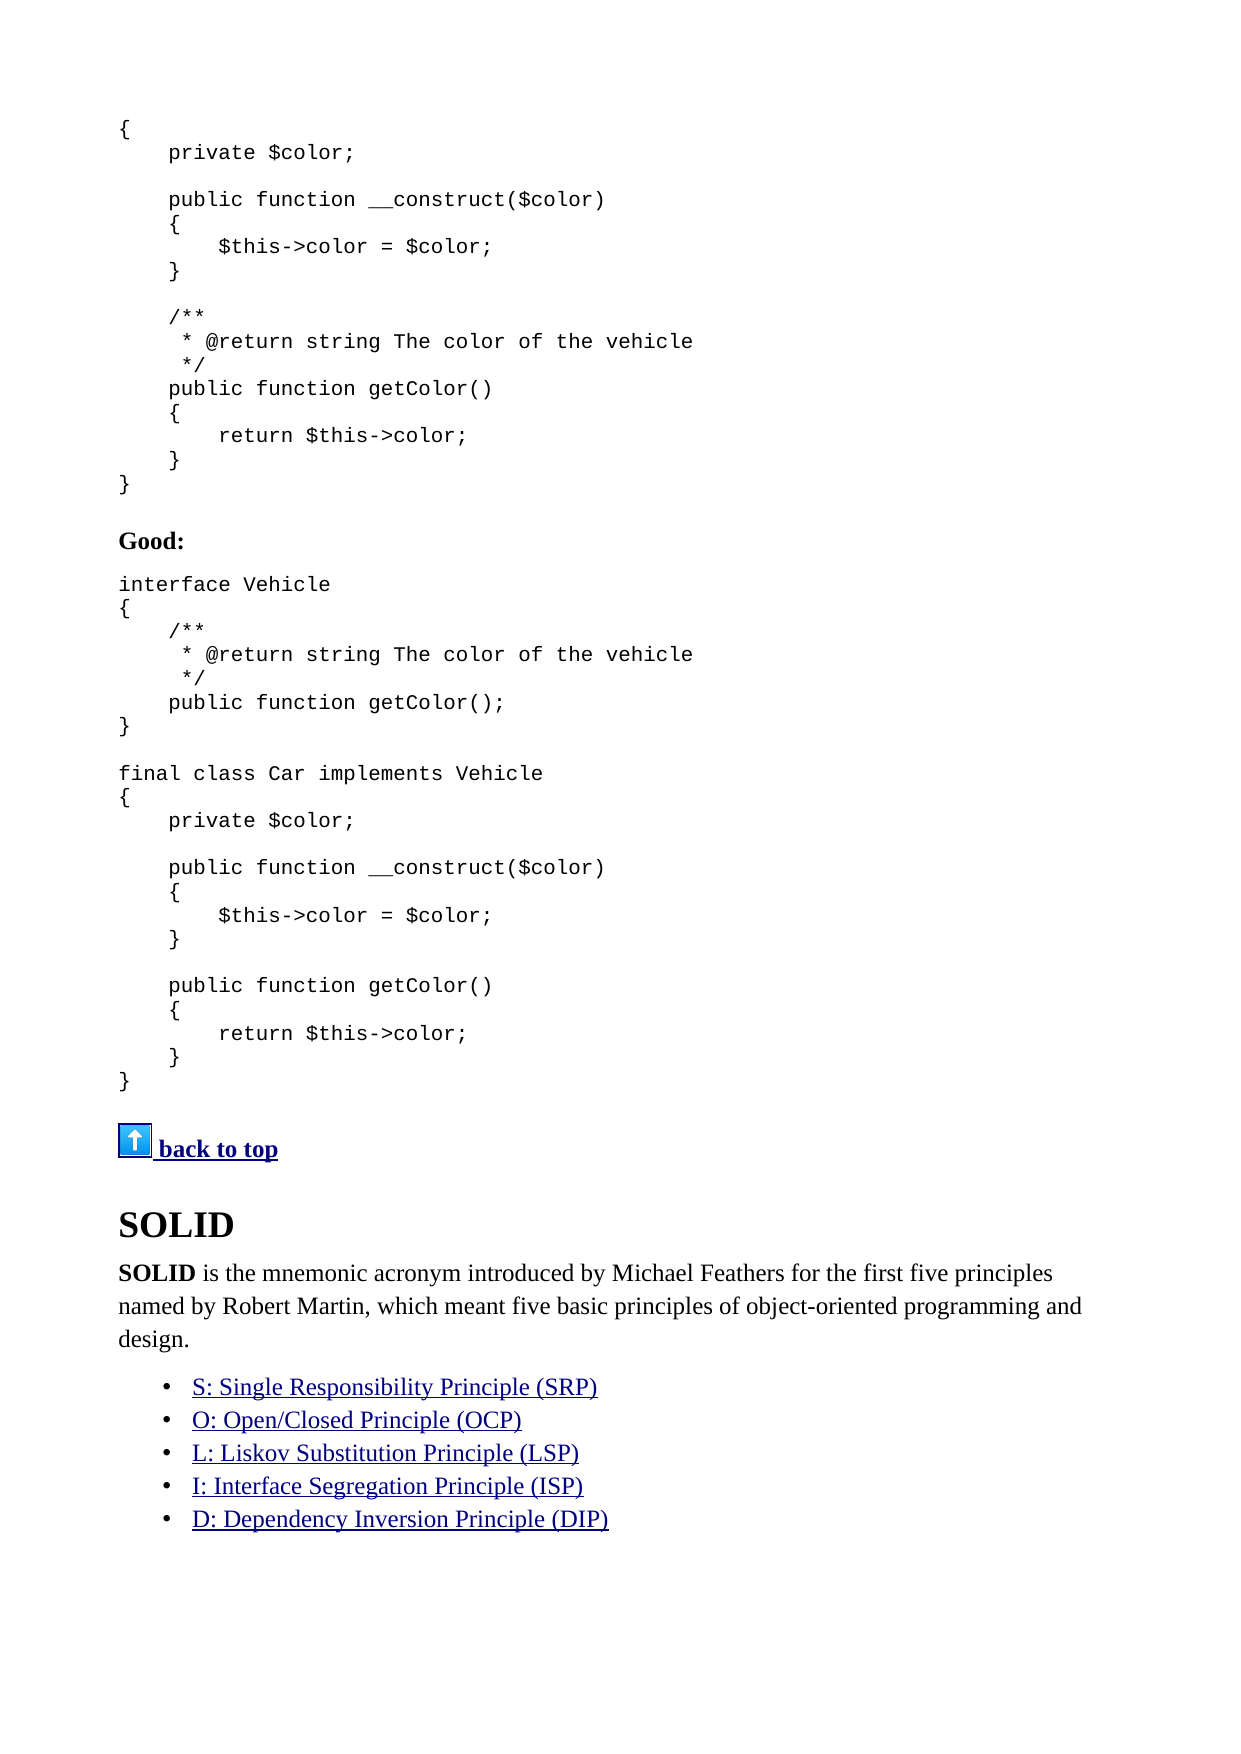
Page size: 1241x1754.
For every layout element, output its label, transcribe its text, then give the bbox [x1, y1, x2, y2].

text Good: [118, 526, 1122, 555]
text */ [118, 668, 1122, 692]
text * @return string The color of the vehicle [118, 331, 1122, 354]
text } [118, 1070, 1122, 1094]
text SOLID is the mnemonic acronym introduced by Michael Feathers for the first five principles named by Robert Martin, which meant five basic principles of object-oriented programming and design. [118, 1258, 1122, 1353]
list I: Interface Segregation Principle (ISP) [162, 1471, 1122, 1500]
list D: Dependency Inversion Principle (DIP) [162, 1504, 1122, 1533]
text } [118, 1046, 1122, 1070]
text /** [118, 621, 1122, 644]
text public function __construct($color) [118, 189, 1122, 213]
text * @return string The color of the vehicle [118, 644, 1122, 668]
text public function __construct($color) [118, 857, 1122, 881]
text $this->color = $color; [118, 904, 1122, 928]
text public function getColor() [118, 976, 1122, 999]
text { [118, 999, 1122, 1023]
list L: Liskov Substitution Principle (LSP) [162, 1438, 1122, 1467]
text public function getColor() [118, 378, 1122, 402]
subtitle SOLID [118, 1203, 1122, 1246]
text { [118, 881, 1122, 904]
text private $color; [118, 810, 1122, 834]
text /** [118, 307, 1122, 331]
text */ [118, 354, 1122, 378]
text } [118, 473, 1122, 496]
text { [118, 118, 1122, 142]
text } [118, 449, 1122, 473]
text return $this->color; [118, 426, 1122, 449]
text final class Car implements Vehicle [118, 763, 1122, 786]
list S: Single Responsibility Principle (SRP) [162, 1372, 1122, 1401]
picture [120, 1125, 151, 1156]
text $this->color = $color; [118, 236, 1122, 260]
text } [118, 928, 1122, 952]
text { [118, 786, 1122, 810]
text { [118, 597, 1122, 621]
text { [118, 213, 1122, 236]
text return $this->color; [118, 1023, 1122, 1046]
text } [118, 715, 1122, 739]
list O: Open/Closed Principle (OCP) [162, 1405, 1122, 1434]
text private $color; [118, 142, 1122, 165]
text back to top [118, 1123, 1122, 1163]
text public function getColor(); [118, 692, 1122, 715]
text { [118, 402, 1122, 426]
text interface Vehicle [118, 573, 1122, 597]
text } [118, 260, 1122, 284]
